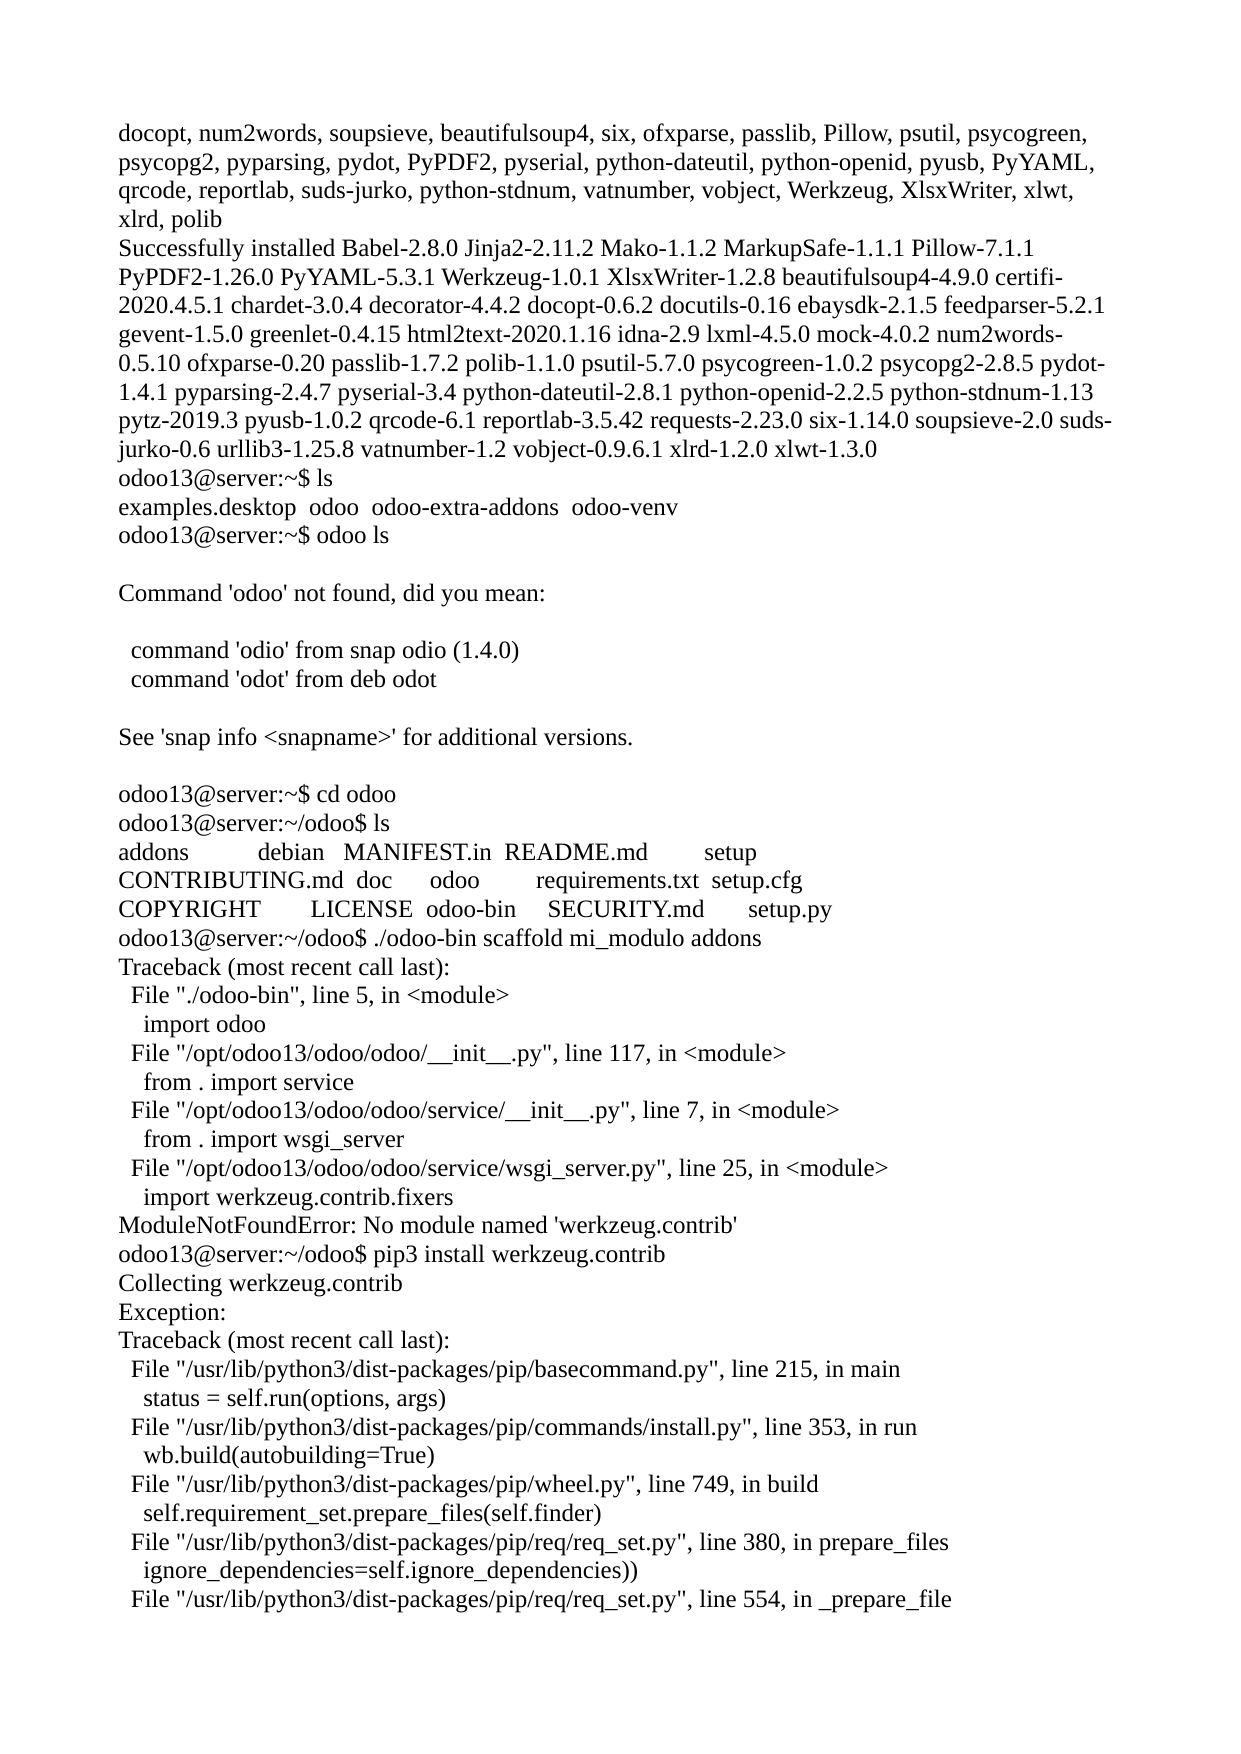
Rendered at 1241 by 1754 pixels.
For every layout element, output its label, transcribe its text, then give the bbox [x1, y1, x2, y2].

text Traceback (most recent call last): [118, 1326, 1122, 1354]
text import odoo [118, 1009, 1122, 1038]
text File "/usr/lib/python3/dist-packages/pip/basecommand.py", line 215, in main [118, 1354, 1122, 1383]
text File "/opt/odoo13/odoo/odoo/service/wsgi_server.py", line 25, in <module> [118, 1153, 1122, 1182]
text Traceback (most recent call last): [118, 952, 1122, 981]
text Exception: [118, 1297, 1122, 1326]
text File "/usr/lib/python3/dist-packages/pip/wheel.py", line 749, in build [118, 1469, 1122, 1498]
text status = self.run(options, args) [118, 1383, 1122, 1412]
text File "/usr/lib/python3/dist-packages/pip/req/req_set.py", line 380, in prepare_files [118, 1527, 1122, 1556]
text wb.build(autobuilding=True) [118, 1441, 1122, 1469]
text odoo13@server:~$ cd odoo [118, 779, 1122, 808]
text See 'snap info <snapname>' for additional versions. [118, 722, 1122, 751]
text from . import wsgi_server [118, 1124, 1122, 1153]
text COPYRIGHT LICENSE odoo-bin SECURITY.md setup.py [118, 894, 1122, 923]
text File "/opt/odoo13/odoo/odoo/__init__.py", line 117, in <module> [118, 1038, 1122, 1067]
text addons debian MANIFEST.in README.md setup [118, 837, 1122, 866]
text Collecting werkzeug.contrib [118, 1268, 1122, 1297]
text File "/opt/odoo13/odoo/odoo/service/__init__.py", line 7, in <module> [118, 1096, 1122, 1124]
text File "./odoo-bin", line 5, in <module> [118, 981, 1122, 1009]
text command 'odio' from snap odio (1.4.0) [118, 636, 1122, 664]
text command 'odot' from deb odot [118, 664, 1122, 693]
text CONTRIBUTING.md doc odoo requirements.txt setup.cfg [118, 866, 1122, 894]
text File "/usr/lib/python3/dist-packages/pip/commands/install.py", line 353, in run [118, 1412, 1122, 1441]
text Command 'odoo' not found, did you mean: [118, 578, 1122, 607]
text File "/usr/lib/python3/dist-packages/pip/req/req_set.py", line 554, in _prepare_file [118, 1584, 1122, 1613]
text Successfully installed Babel-2.8.0 Jinja2-2.11.2 Mako-1.1.2 MarkupSafe-1.1.1 Pillow-7.1.1 PyPDF2-1.26.0 PyYAML-5.3.1 Werkzeug-1.0.1 XlsxWriter-1.2.8 beautifulsoup4-4.9.0 certifi-2020.4.5.1 chardet-3.0.4 decorator-4.4.2 docopt-0.6.2 docutils-0.16 ebaysdk-2.1.5 feedparser-5.2.1 gevent-1.5.0 greenlet-0.4.15 html2text-2020.1.16 idna-2.9 lxml-4.5.0 mock-4.0.2 num2words-0.5.10 ofxparse-0.20 passlib-1.7.2 polib-1.1.0 psutil-5.7.0 psycogreen-1.0.2 psycopg2-2.8.5 pydot-1.4.1 pyparsing-2.4.7 pyserial-3.4 python-dateutil-2.8.1 python-openid-2.2.5 python-stdnum-1.13 pytz-2019.3 pyusb-1.0.2 qrcode-6.1 reportlab-3.5.42 requests-2.23.0 six-1.14.0 soupsieve-2.0 suds-jurko-0.6 urllib3-1.25.8 vatnumber-1.2 vobject-0.9.6.1 xlrd-1.2.0 xlwt-1.3.0 [118, 233, 1122, 463]
text import werkzeug.contrib.fixers [118, 1182, 1122, 1211]
text odoo13@server:~$ ls [118, 463, 1122, 492]
text docopt, num2words, soupsieve, beautifulsoup4, six, ofxparse, passlib, Pillow, psutil, psycogreen, psycopg2, pyparsing, pydot, PyPDF2, pyserial, python-dateutil, python-openid, pyusb, PyYAML, qrcode, reportlab, suds-jurko, python-stdnum, vatnumber, vobject, Werkzeug, XlsxWriter, xlwt, xlrd, polib [118, 118, 1122, 233]
text self.requirement_set.prepare_files(self.finder) [118, 1498, 1122, 1527]
text from . import service [118, 1067, 1122, 1096]
text examples.desktop odoo odoo-extra-addons odoo-venv [118, 492, 1122, 521]
text ModuleNotFoundError: No module named 'werkzeug.contrib' [118, 1211, 1122, 1239]
text odoo13@server:~/odoo$ ls [118, 808, 1122, 837]
text odoo13@server:~/odoo$ pip3 install werkzeug.contrib [118, 1239, 1122, 1268]
text odoo13@server:~$ odoo ls [118, 521, 1122, 549]
text ignore_dependencies=self.ignore_dependencies)) [118, 1556, 1122, 1584]
text odoo13@server:~/odoo$ ./odoo-bin scaffold mi_modulo addons [118, 923, 1122, 952]
